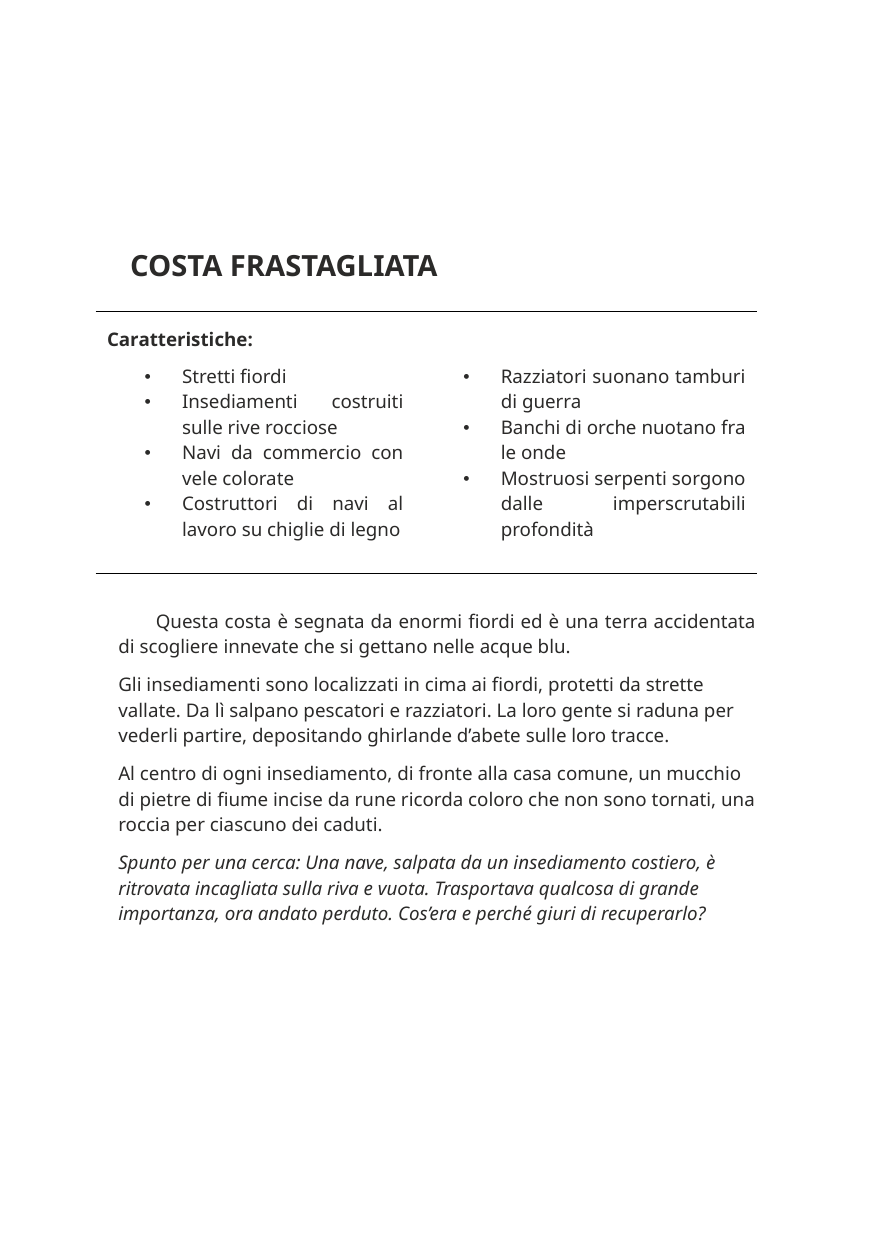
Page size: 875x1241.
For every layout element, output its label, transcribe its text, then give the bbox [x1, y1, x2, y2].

text Al centro di ogni insediamento, di fronte alla casa comune, un mucchio di pietre di fiume incise da rune ricorda coloro che non sono tornati, una roccia per ciascuno dei caduti. [118, 760, 756, 837]
table_cell Stretti fiordi Insediamenti costruiti sulle rive rocciose Navi da commercio con vele colorate Costruttori di navi al lavoro su chiglie di legno [96, 357, 414, 573]
text Questa costa è segnata da enormi fiordi ed è una terra accidentata di scogliere innevate che si gettano nelle acque blu. [118, 608, 756, 659]
text Gli insediamenti sono localizzati in cima ai fiordi, protetti da strette vallate. Da lì salpano pescatori e razziatori. La loro gente si raduna per vederli partire, depositando ghirlande d’abete sulle loro tracce. [118, 671, 756, 748]
table_cell Razziatori suonano tamburi di guerra Banchi di orche nuotano fra le onde Mostruosi serpenti sorgono dalle imperscrutabili profondità [414, 357, 757, 573]
text COSTA FRASTAGLIATA [130, 246, 756, 285]
text Spunto per una cerca: Una nave, salpata da un insediamento costiero, è ritrovata incagliata sulla riva e vuota. Trasportava qualcosa di grande importanza, ora andato perduto. Cos’era e perché giuri di recuperarlo? [118, 849, 756, 926]
table_header Caratteristiche: [96, 312, 757, 357]
